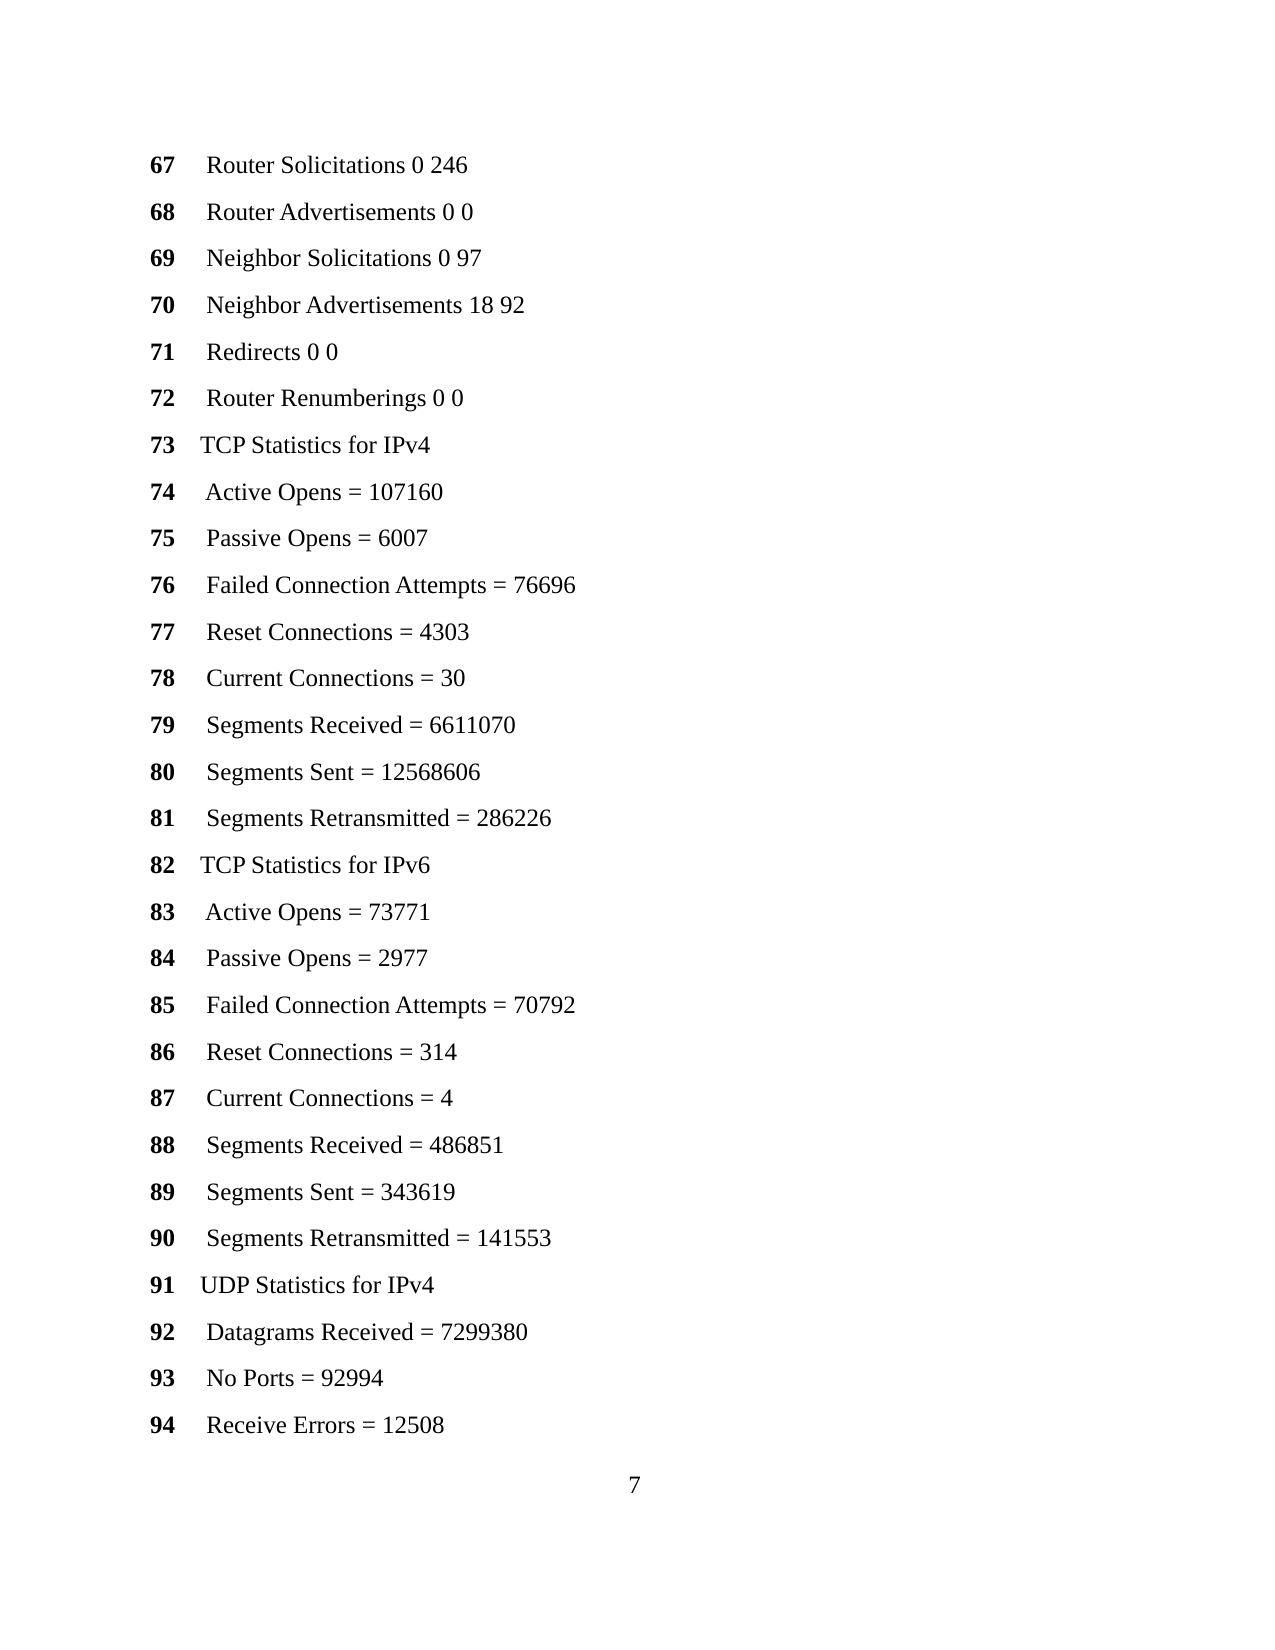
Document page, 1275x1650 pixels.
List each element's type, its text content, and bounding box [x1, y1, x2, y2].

text 86 Reset Connections = 314 [150, 1037, 1125, 1065]
text 91 UDP Statistics for IPv4 [150, 1270, 1125, 1299]
text 67 Router Solicitations 0 246 [150, 150, 1125, 179]
text 72 Router Renumberings 0 0 [150, 383, 1125, 412]
text 77 Reset Connections = 4303 [150, 617, 1125, 645]
text 70 Neighbor Advertisements 18 92 [150, 290, 1125, 319]
text 85 Failed Connection Attempts = 70792 [150, 990, 1125, 1019]
text 94 Receive Errors = 12508 [150, 1410, 1125, 1439]
text 80 Segments Sent = 12568606 [150, 757, 1125, 785]
text 78 Current Connections = 30 [150, 663, 1125, 692]
text 73 TCP Statistics for IPv4 [150, 430, 1125, 459]
text 87 Current Connections = 4 [150, 1083, 1125, 1112]
text 69 Neighbor Solicitations 0 97 [150, 243, 1125, 272]
text 74 Active Opens = 107160 [150, 477, 1125, 505]
text 68 Router Advertisements 0 0 [150, 197, 1125, 225]
text 75 Passive Opens = 6007 [150, 523, 1125, 552]
text 88 Segments Received = 486851 [150, 1130, 1125, 1159]
text 81 Segments Retransmitted = 286226 [150, 803, 1125, 832]
text 92 Datagrams Received = 7299380 [150, 1317, 1125, 1345]
text 82 TCP Statistics for IPv6 [150, 850, 1125, 879]
text 89 Segments Sent = 343619 [150, 1177, 1125, 1205]
text 93 No Ports = 92994 [150, 1363, 1125, 1392]
text 83 Active Opens = 73771 [150, 897, 1125, 925]
text 79 Segments Received = 6611070 [150, 710, 1125, 739]
text 90 Segments Retransmitted = 141553 [150, 1223, 1125, 1252]
text 84 Passive Opens = 2977 [150, 943, 1125, 972]
text 76 Failed Connection Attempts = 76696 [150, 570, 1125, 599]
text 71 Redirects 0 0 [150, 337, 1125, 365]
